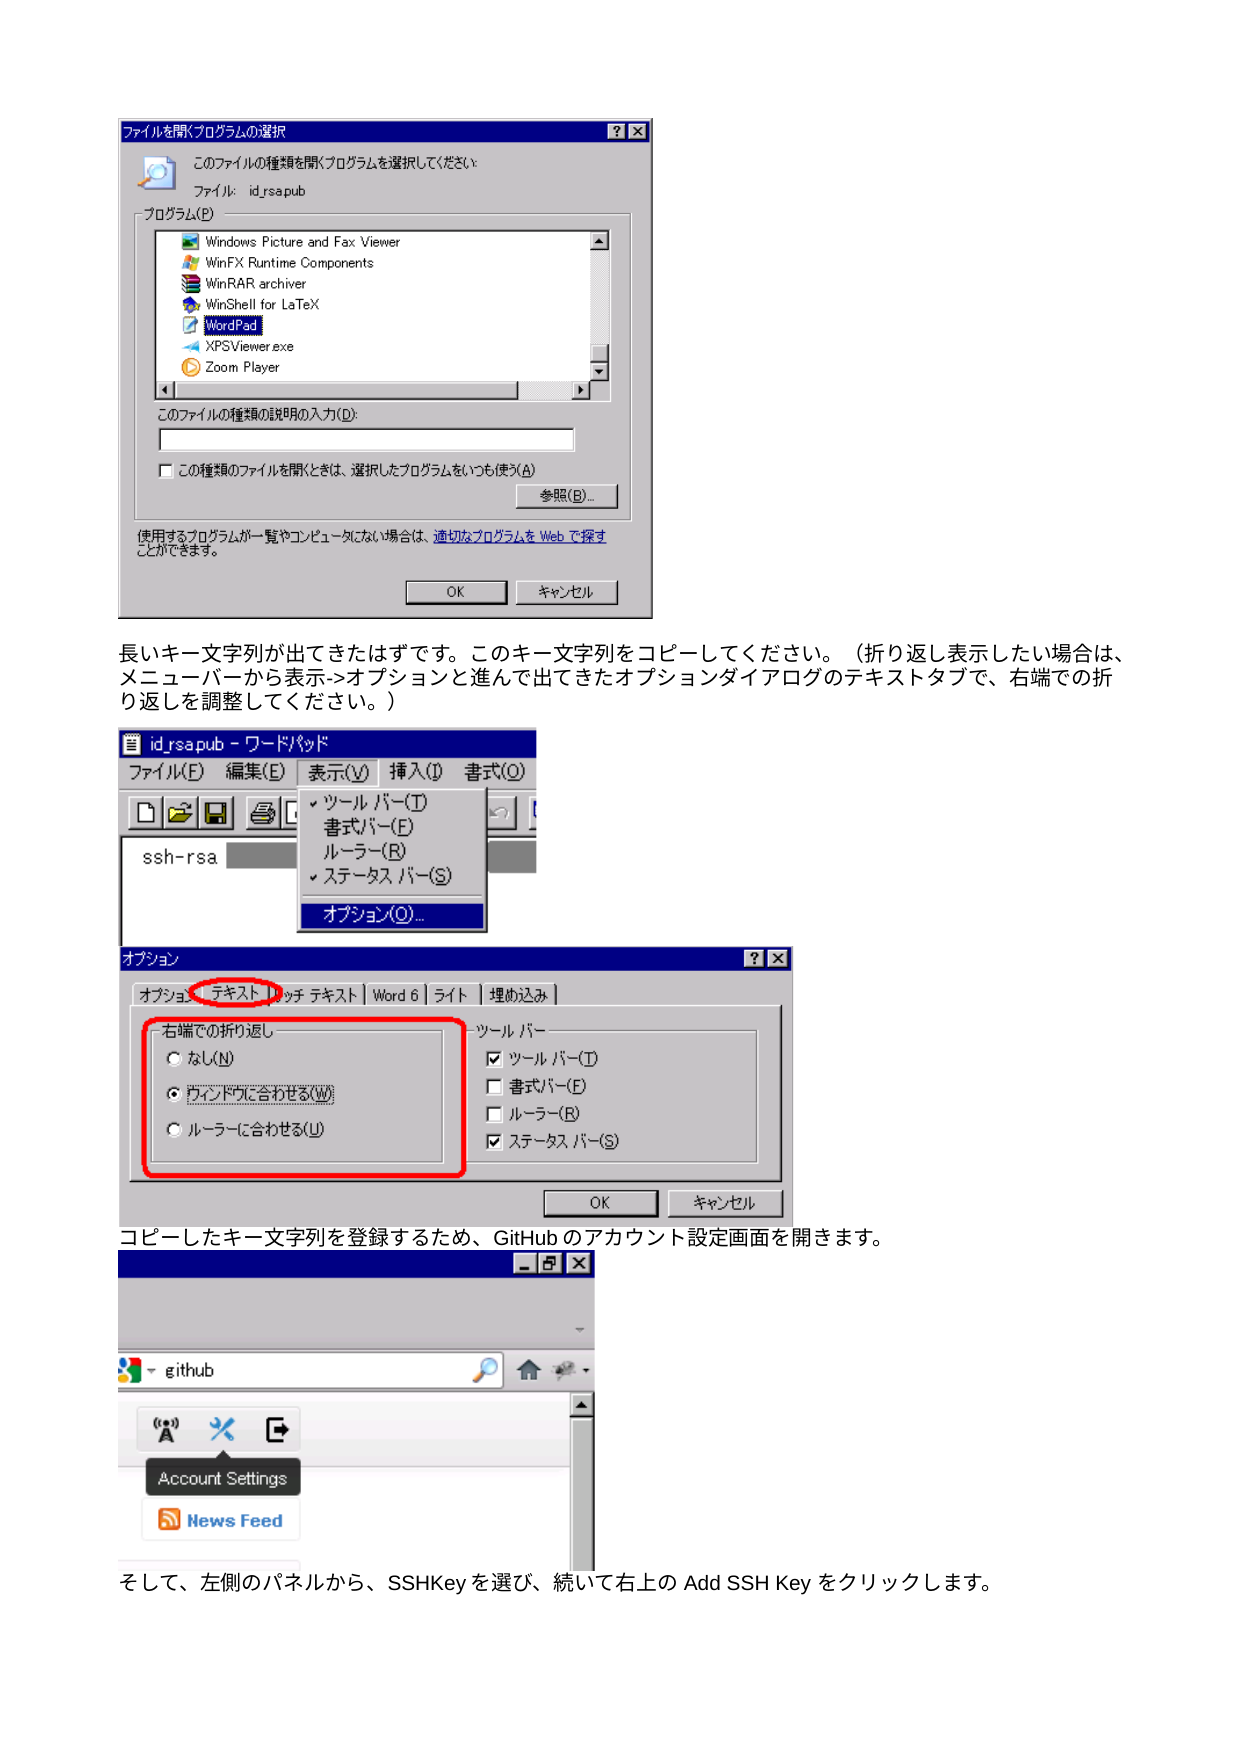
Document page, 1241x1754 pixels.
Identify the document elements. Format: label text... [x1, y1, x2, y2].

picture [118, 118, 653, 619]
picture [118, 1250, 595, 1571]
text コピーしたキー文字列を登録するため、GitHubのアカウント設定画面を開きます。 そして、左側のパネルから、SSHKeyを選び、続いて右上の Add SSH Key をクリックします。 [118, 727, 1122, 1594]
picture [118, 726, 794, 1227]
text 作成されたキーは、上のピンク色で書かれた場所に保存されます。私の場合はAdministratorでログインしているので、下のようになりました。 キーをコピーします。id_rsa.pubというファイルを右クリックして”開く”を選択します。 ファイルを開くプログラムの選択というダイアログが出るので、WordPadを選択します。notepad(メモ帳)でもいいですが、最後の改行文字に注意してください。 長いキー文字列が出てきたはずです。このキー文字列をコピーしてください。（折り返し表示したい場合は、メニューバーから表示->オプションと進んで出てきたオプションダイアログのテキストタブで、右端での折り返しを調整してください。） [118, 118, 1122, 714]
